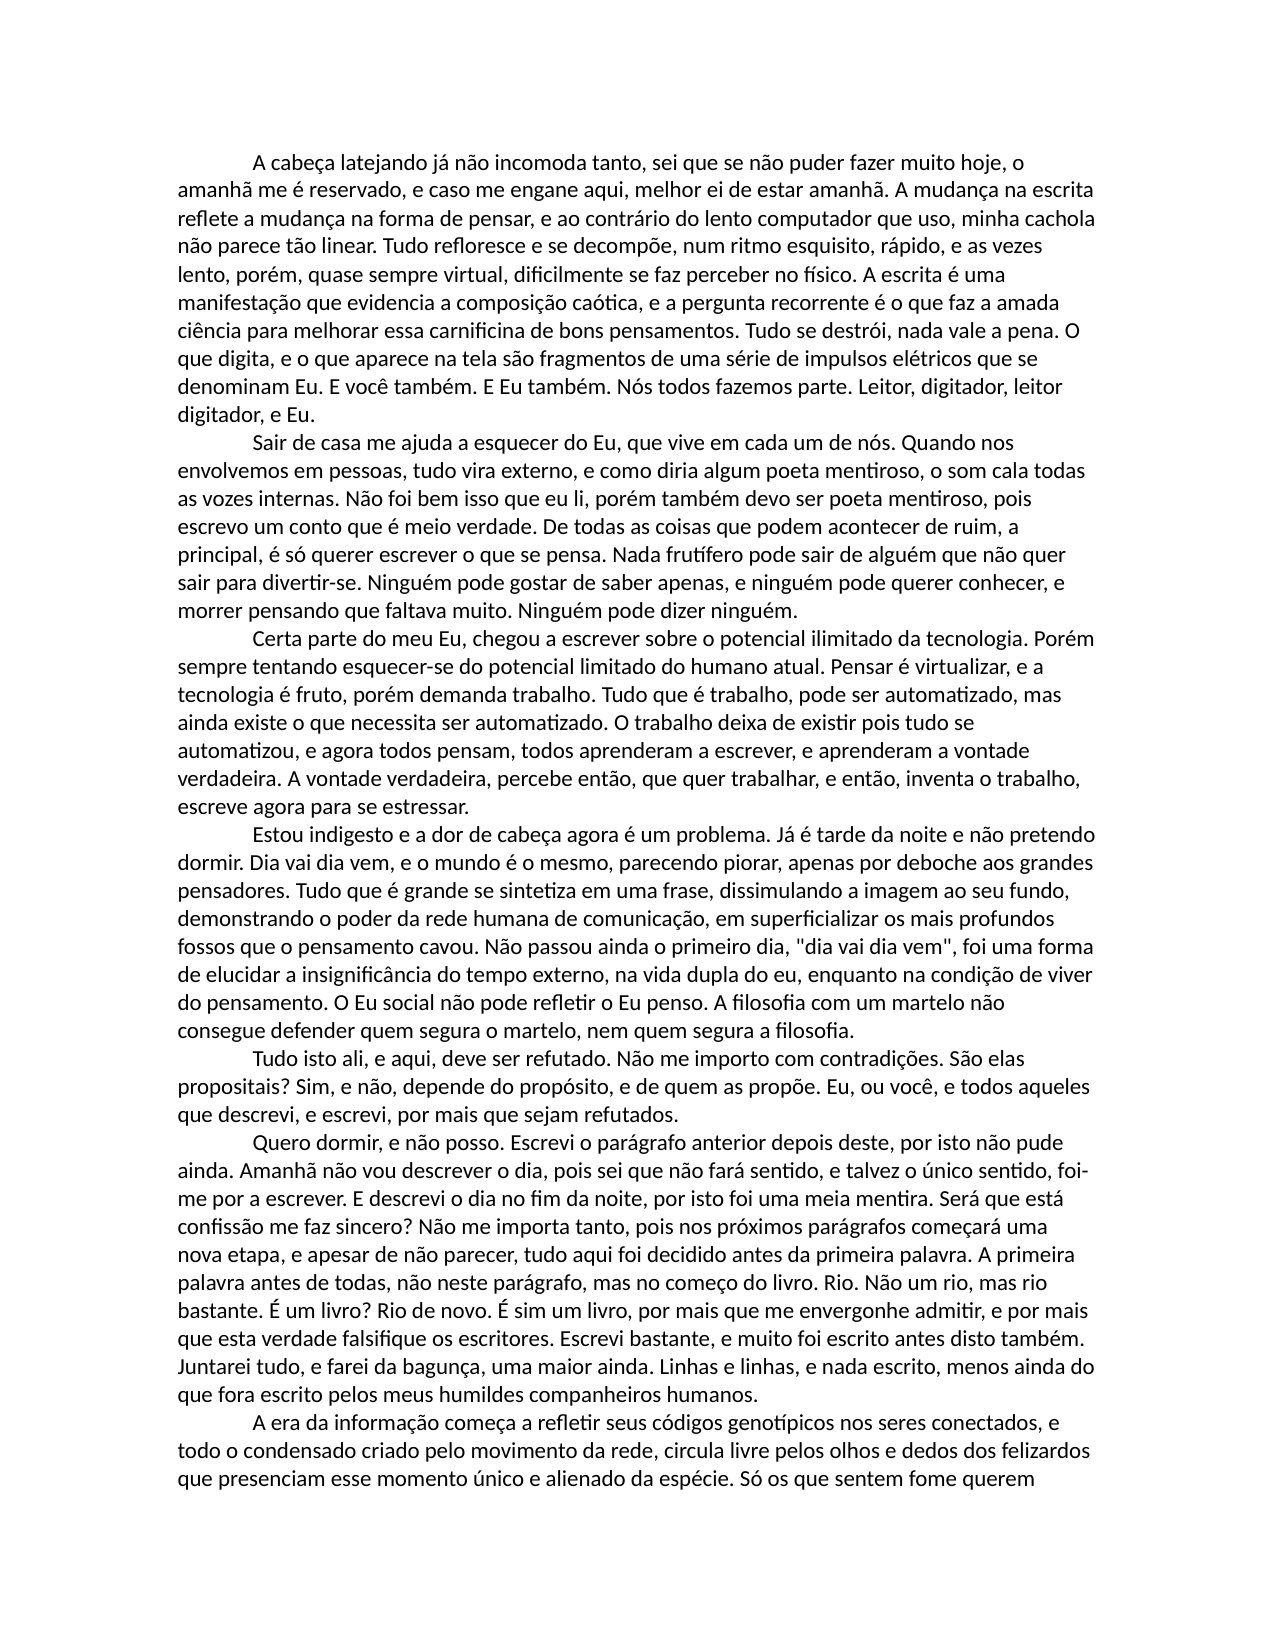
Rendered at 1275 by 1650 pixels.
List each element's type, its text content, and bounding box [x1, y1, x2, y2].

text Estou indigesto e a dor de cabeça agora é um problema. Já é tarde da noite e não pretendo dormir. Dia vai dia vem, e o mundo é o mesmo, parecendo piorar, apenas por deboche aos grandes pensadores. Tudo que é grande se sintetiza em uma frase, dissimulando a imagem ao seu fundo, demonstrando o poder da rede humana de comunicação, em superficializar os mais profundos fossos que o pensamento cavou. Não passou ainda o primeiro dia, "dia vai dia vem", foi uma forma de elucidar a insignificância do tempo externo, na vida dupla do eu, enquanto na condição de viver do pensamento. O Eu social não pode refletir o Eu penso. A filosofia com um martelo não consegue defender quem segura o martelo, nem quem segura a filosofia. [177, 820, 1098, 1044]
text Certa parte do meu Eu, chegou a escrever sobre o potencial ilimitado da tecnologia. Porém sempre tentando esquecer-se do potencial limitado do humano atual. Pensar é virtualizar, e a tecnologia é fruto, porém demanda trabalho. Tudo que é trabalho, pode ser automatizado, mas ainda existe o que necessita ser automatizado. O trabalho deixa de existir pois tudo se automatizou, e agora todos pensam, todos aprenderam a escrever, e aprenderam a vontade verdadeira. A vontade verdadeira, percebe então, que quer trabalhar, e então, inventa o trabalho, escreve agora para se estressar. [177, 624, 1098, 820]
text A cabeça latejando já não incomoda tanto, sei que se não puder fazer muito hoje, o amanhã me é reservado, e caso me engane aqui, melhor ei de estar amanhã. A mudança na escrita reflete a mudança na forma de pensar, e ao contrário do lento computador que uso, minha cachola não parece tão linear. Tudo refloresce e se decompõe, num ritmo esquisito, rápido, e as vezes lento, porém, quase sempre virtual, dificilmente se faz perceber no físico. A escrita é uma manifestação que evidencia a composição caótica, e a pergunta recorrente é o que faz a amada ciência para melhorar essa carnificina de bons pensamentos. Tudo se destrói, nada vale a pena. O que digita, e o que aparece na tela são fragmentos de uma série de impulsos elétricos que se denominam Eu. E você também. E Eu também. Nós todos fazemos parte. Leitor, digitador, leitor digitador, e Eu. [177, 148, 1098, 428]
text Tudo isto ali, e aqui, deve ser refutado. Não me importo com contradições. São elas propositais? Sim, e não, depende do propósito, e de quem as propõe. Eu, ou você, e todos aqueles que descrevi, e escrevi, por mais que sejam refutados. [177, 1044, 1098, 1128]
text Quero dormir, e não posso. Escrevi o parágrafo anterior depois deste, por isto não pude ainda. Amanhã não vou descrever o dia, pois sei que não fará sentido, e talvez o único sentido, foi-me por a escrever. E descrevi o dia no fim da noite, por isto foi uma meia mentira. Será que está confissão me faz sincero? Não me importa tanto, pois nos próximos parágrafos começará uma nova etapa, e apesar de não parecer, tudo aqui foi decidido antes da primeira palavra. A primeira palavra antes de todas, não neste parágrafo, mas no começo do livro. Rio. Não um rio, mas rio bastante. É um livro? Rio de novo. É sim um livro, por mais que me envergonhe admitir, e por mais que esta verdade falsifique os escritores. Escrevi bastante, e muito foi escrito antes disto também. Juntarei tudo, e farei da bagunça, uma maior ainda. Linhas e linhas, e nada escrito, menos ainda do que fora escrito pelos meus humildes companheiros humanos. [177, 1128, 1098, 1408]
text A era da informação começa a refletir seus códigos genotípicos nos seres conectados, e todo o condensado criado pelo movimento da rede, circula livre pelos olhos e dedos dos felizardos que presenciam esse momento único e alienado da espécie. Só os que sentem fome querem [177, 1408, 1098, 1493]
text Sair de casa me ajuda a esquecer do Eu, que vive em cada um de nós. Quando nos envolvemos em pessoas, tudo vira externo, e como diria algum poeta mentiroso, o som cala todas as vozes internas. Não foi bem isso que eu li, porém também devo ser poeta mentiroso, pois escrevo um conto que é meio verdade. De todas as coisas que podem acontecer de ruim, a principal, é só querer escrever o que se pensa. Nada frutífero pode sair de alguém que não quer sair para divertir-se. Ninguém pode gostar de saber apenas, e ninguém pode querer conhecer, e morrer pensando que faltava muito. Ninguém pode dizer ninguém. [177, 428, 1098, 624]
